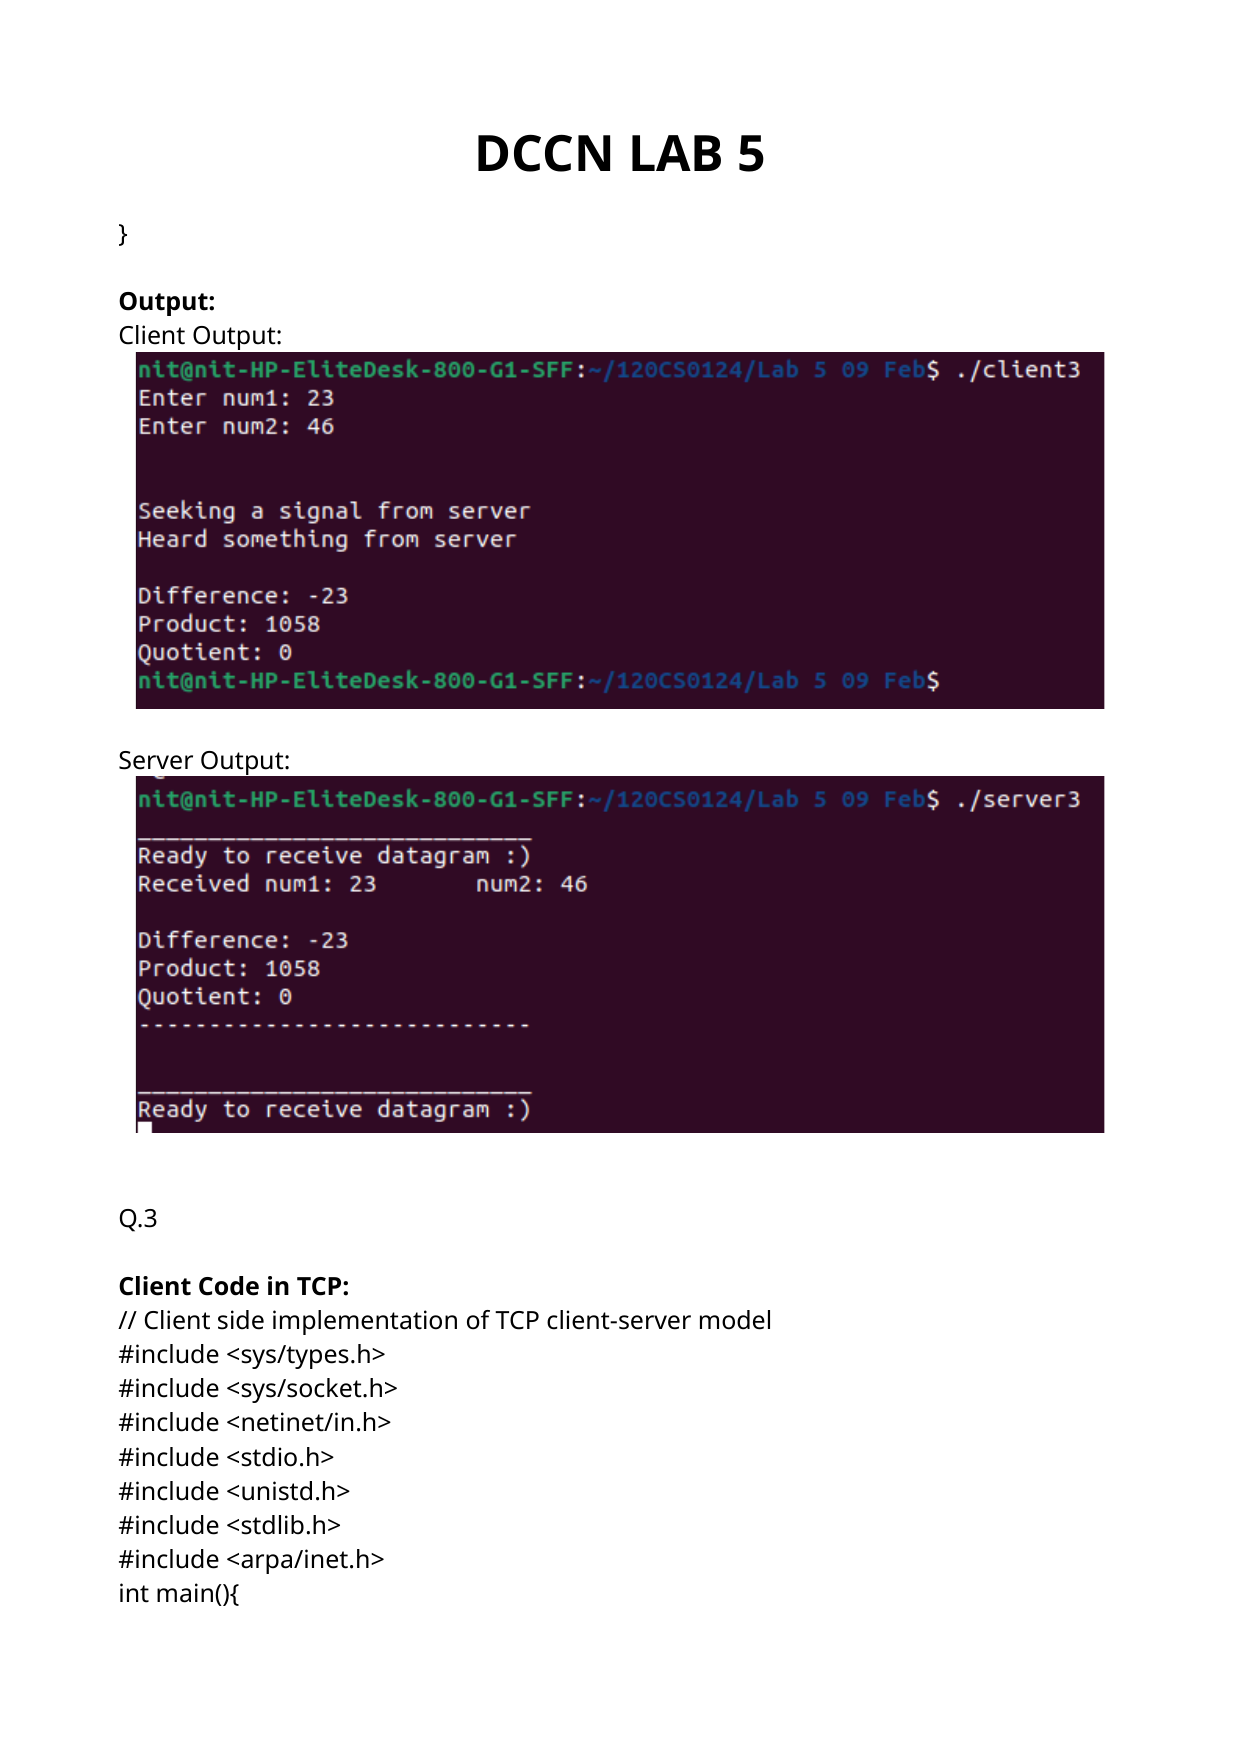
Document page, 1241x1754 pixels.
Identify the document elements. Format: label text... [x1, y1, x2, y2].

text #include <unistd.h> [118, 1473, 1122, 1507]
text #include <arpa/inet.h> [118, 1541, 1122, 1575]
text int main(){ [118, 1575, 1122, 1609]
text Client Output: [118, 318, 1122, 352]
text Q.3 [118, 1201, 1122, 1235]
text #include <netinet/in.h> [118, 1405, 1122, 1439]
text #include <stdlib.h> [118, 1507, 1122, 1541]
text } [118, 216, 1122, 250]
text #include <stdio.h> [118, 1439, 1122, 1473]
text Output: [118, 284, 1122, 318]
text Server Output: [118, 742, 1122, 776]
text Client Code in TCP: [118, 1269, 1122, 1303]
text #include <sys/types.h> [118, 1337, 1122, 1371]
picture [135, 352, 1105, 709]
text // Client side implementation of TCP client-server model [118, 1303, 1122, 1337]
text #include <sys/socket.h> [118, 1371, 1122, 1405]
picture [135, 776, 1105, 1133]
